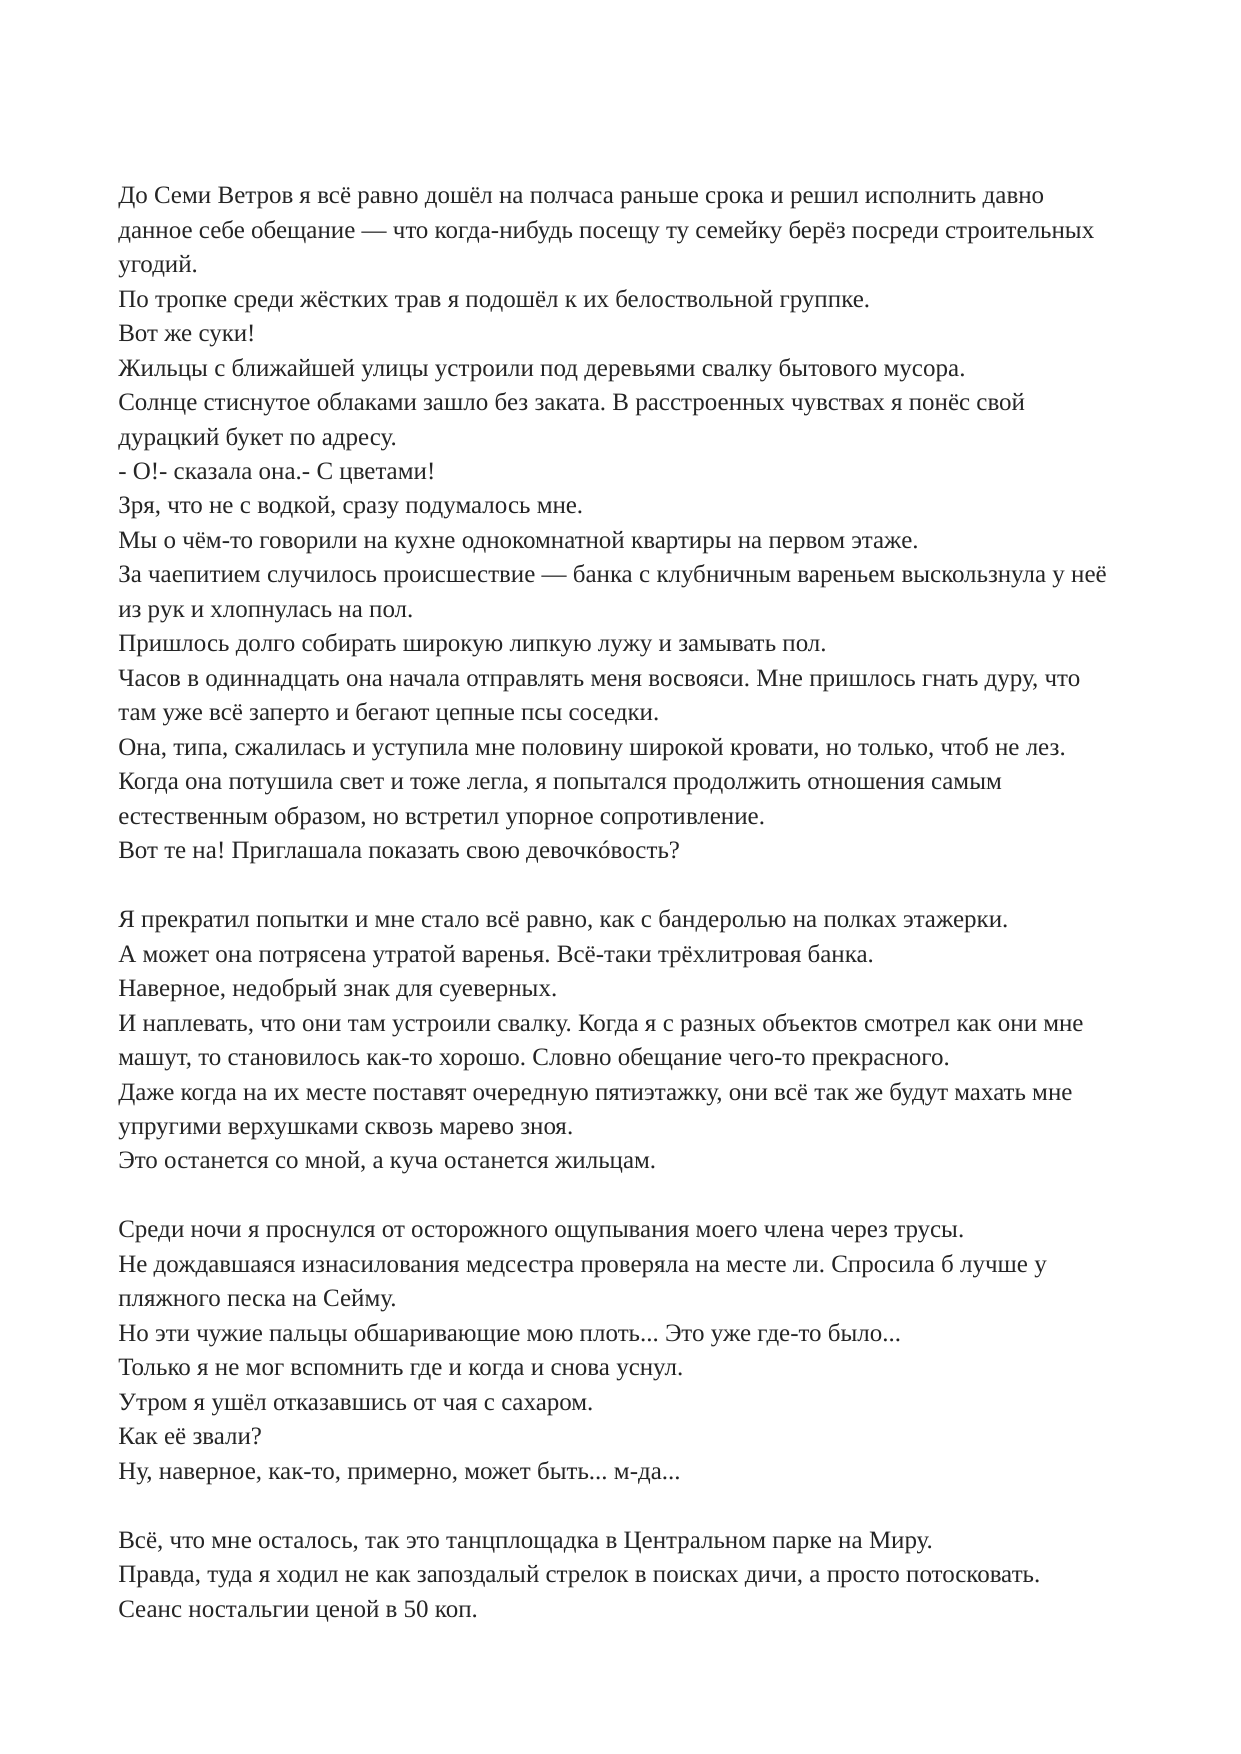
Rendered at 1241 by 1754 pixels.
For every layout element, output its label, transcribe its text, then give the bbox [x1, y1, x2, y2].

text Всё, что мне осталось, так это танцплощадка в Центральном парке на Миру. [118, 1525, 1122, 1554]
text По тропке среди жёстких трав я подошёл к их белоствольной группке. [118, 284, 1122, 312]
text Среди ночи я проснулся от осторожного ощупывания моего члена через трусы. [118, 1214, 1122, 1243]
text Пришлось долго собирать широкую липкую лужу и замывать пол. [118, 628, 1122, 657]
text За чаепитием случилось происшествие — банка с клубничным вареньем выскользнула у неё из рук и хлопнулась на пол. [118, 559, 1122, 623]
text Но эти чужие пальцы обшаривающие мою плоть... Это уже где-то было... [118, 1318, 1122, 1347]
text Солнце стиснутое облаками зашло без заката. В расстроенных чувствах я понёс свой дурацкий букет по адресу. [118, 387, 1122, 450]
text Наверное, недобрый знак для суеверных. [118, 973, 1122, 1002]
text И наплевать, что они там устроили свалку. Когда я с разных объектов смотрел как они мне машут, то становилось как-то хорошо. Словно обещание чего-то прекрасного. [118, 1008, 1122, 1071]
text Она, типа, сжалилась и уступила мне половину широкой кровати, но только, чтоб не лез. [118, 732, 1122, 761]
text - О!- сказала она.- С цветами! [118, 456, 1122, 485]
text Как её звали? [118, 1421, 1122, 1450]
text Это останется со мной, а куча останется жильцам. [118, 1146, 1122, 1174]
text До Семи Ветров я всё равно дошёл на полчаса раньше срока и решил исполнить давно данное себе обещание — что когда-нибудь посещу ту семейку берёз посреди строительных угодий. [118, 180, 1122, 278]
text Даже когда на их месте поставят очередную пятиэтажку, они всё так же будут махать мне упругими верхушками сквозь марево зноя. [118, 1077, 1122, 1140]
text Когда она потушила свет и тоже легла, я попытался продолжить отношения самым естественным образом, но встретил упорное сопротивление. [118, 766, 1122, 829]
text Вот же суки! [118, 318, 1122, 347]
text Не дождавшаяся изнасилования медсестра проверяла на месте ли. Спросила б лучше у пляжного песка на Сейму. [118, 1249, 1122, 1312]
text Часов в одиннадцать она начала отправлять меня восвояси. Мне пришлось гнать дуру, что там уже всё заперто и бегают цепные псы соседки. [118, 663, 1122, 726]
text Вот те на! Приглашала показать свою девочкóвость? [118, 835, 1122, 864]
text Зря, что не с водкой, сразу подумалось мне. [118, 491, 1122, 519]
text Правда, туда я ходил не как запоздалый стрелок в поисках дичи, а просто потосковать. [118, 1559, 1122, 1588]
text Жильцы с ближайшей улицы устроили под деревьями свалку бытового мусора. [118, 353, 1122, 381]
text Сеанс ностальгии ценой в 50 коп. [118, 1594, 1122, 1623]
text Утром я ушёл отказавшись от чая с сахаром. [118, 1387, 1122, 1416]
text А может она потрясена утратой варенья. Всё-таки трёхлитровая банка. [118, 939, 1122, 967]
text Ну, наверное, как-то, примерно, может быть... м-да... [118, 1456, 1122, 1485]
text Мы о чём-то говорили на кухне однокомнатной квартиры на первом этаже. [118, 525, 1122, 554]
text Я прекратил попытки и мне стало всё равно, как с бандеролью на полках этажерки. [118, 904, 1122, 933]
text Только я не мог вспомнить где и когда и снова уснул. [118, 1352, 1122, 1381]
